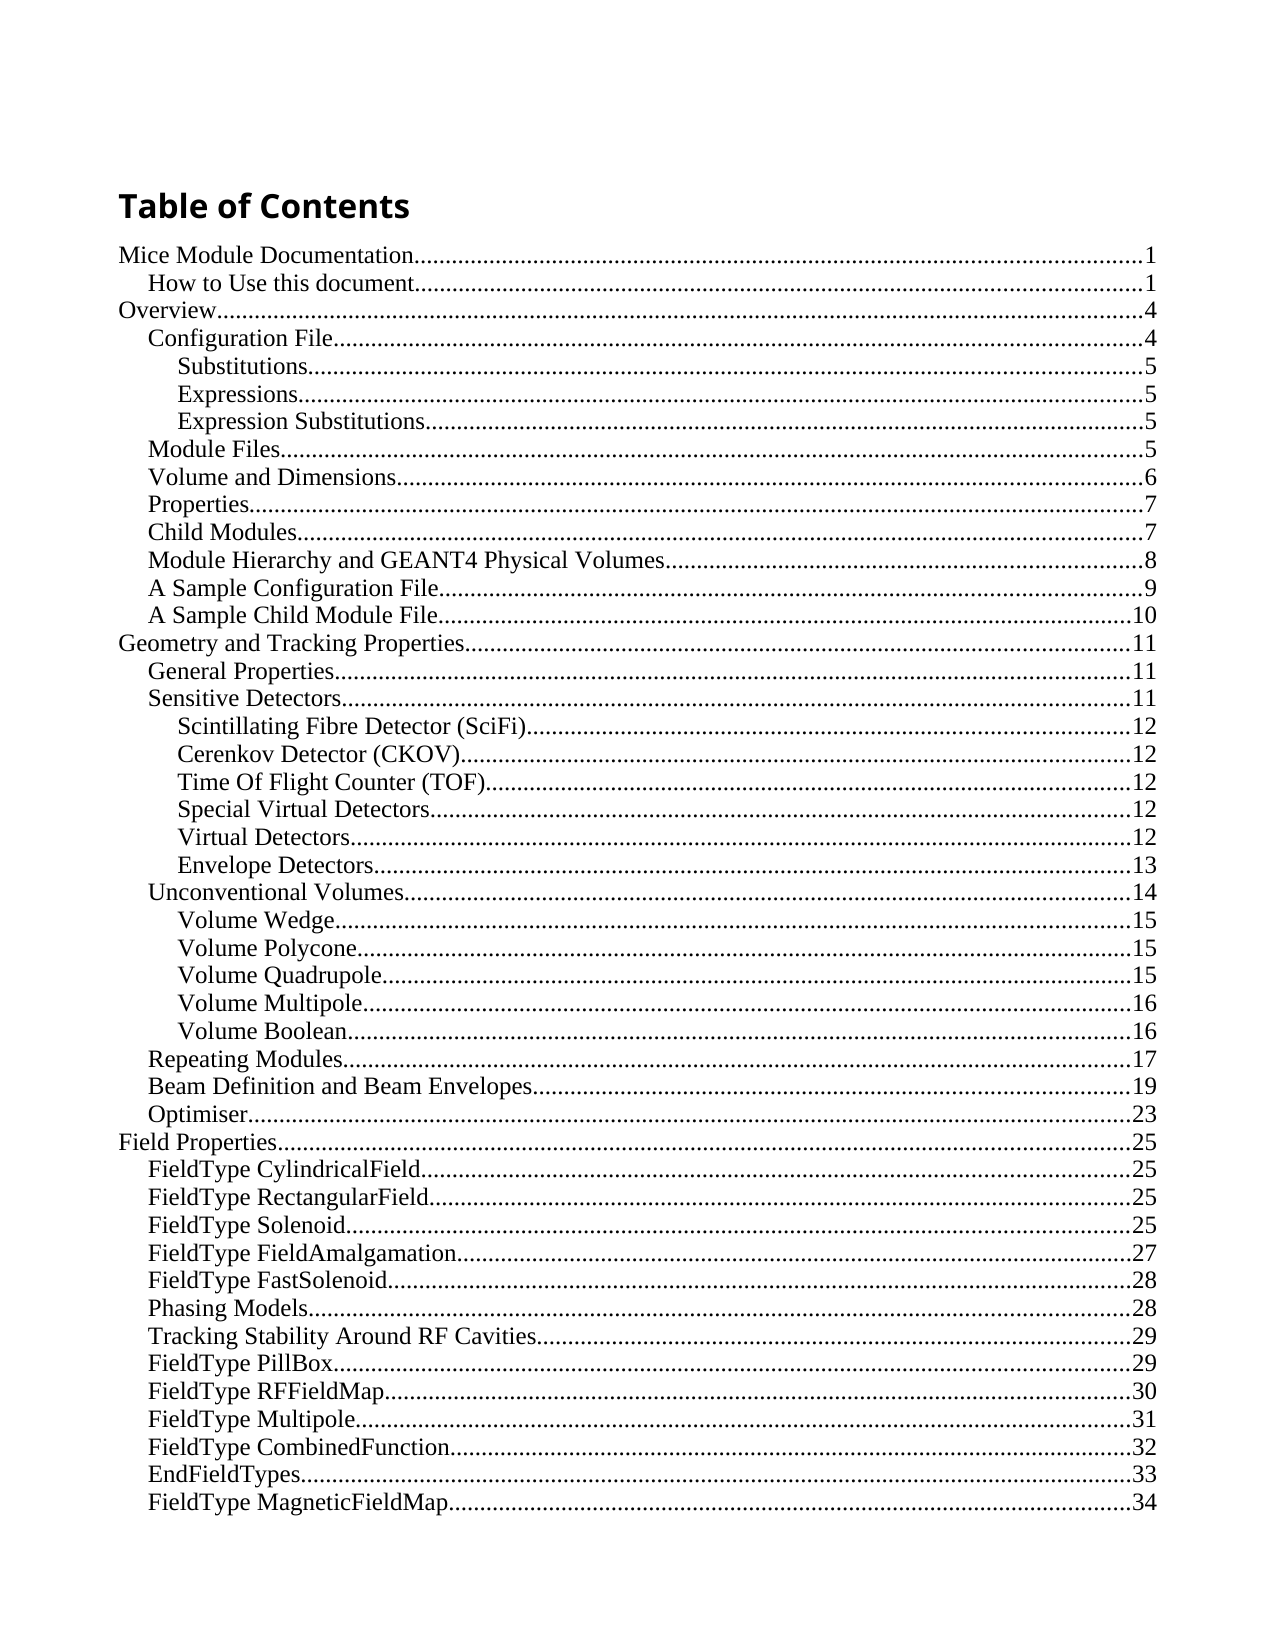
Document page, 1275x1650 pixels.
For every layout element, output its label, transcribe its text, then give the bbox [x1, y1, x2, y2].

text Geometry and Tracking Properties 11 [118, 629, 1157, 657]
text Configuration File 4 [148, 324, 1157, 352]
text FieldType FieldAmalgamation 27 [148, 1239, 1157, 1266]
text Sensitive Detectors 11 [148, 684, 1157, 712]
text FieldType CombinedFunction 32 [148, 1433, 1157, 1460]
text Scintillating Fibre Detector (SciFi) 12 [177, 712, 1157, 740]
text Volume Boolean 16 [177, 1017, 1157, 1045]
text FieldType Multipole 31 [148, 1405, 1157, 1433]
text Special Virtual Detectors 12 [177, 795, 1157, 823]
text FieldType Solenoid 25 [148, 1211, 1157, 1239]
text A Sample Configuration File 9 [148, 574, 1157, 601]
text Beam Definition and Beam Envelopes 19 [148, 1072, 1157, 1100]
text Volume Wedge 15 [177, 906, 1157, 934]
text Volume Multipole 16 [177, 989, 1157, 1017]
text Module Files 5 [148, 435, 1157, 463]
text Expressions 5 [177, 380, 1157, 407]
text Repeating Modules 17 [148, 1045, 1157, 1072]
text How to Use this document 1 [148, 269, 1157, 297]
text FieldType PillBox 29 [148, 1349, 1157, 1377]
text Time Of Flight Counter (TOF) 12 [177, 768, 1157, 795]
text Unconventional Volumes 14 [148, 878, 1157, 906]
text FieldType RectangularField 25 [148, 1183, 1157, 1211]
text Virtual Detectors 12 [177, 823, 1157, 851]
text Mice Module Documentation 1 [118, 241, 1157, 269]
text FieldType FastSolenoid 28 [148, 1266, 1157, 1294]
text A Sample Child Module File 10 [148, 601, 1157, 629]
text Overview 4 [118, 297, 1157, 324]
text FieldType CylindricalField 25 [148, 1156, 1157, 1183]
text Tracking Stability Around RF Cavities 29 [148, 1322, 1157, 1349]
text Cerenkov Detector (CKOV) 12 [177, 740, 1157, 768]
text Volume and Dimensions 6 [148, 463, 1157, 491]
text Optimiser 23 [148, 1100, 1157, 1128]
text Volume Polycone 15 [177, 934, 1157, 962]
text FieldType MagneticFieldMap 34 [148, 1488, 1157, 1516]
text Substitutions 5 [177, 352, 1157, 380]
text Child Modules 7 [148, 518, 1157, 546]
subtitle Table of Contents [118, 183, 1157, 229]
text Properties 7 [148, 491, 1157, 518]
text Module Hierarchy and GEANT4 Physical Volumes 8 [148, 546, 1157, 574]
text EndFieldTypes 33 [148, 1460, 1157, 1488]
text FieldType RFFieldMap 30 [148, 1377, 1157, 1405]
text Phasing Models 28 [148, 1294, 1157, 1322]
text Envelope Detectors 13 [177, 851, 1157, 878]
text General Properties 11 [148, 657, 1157, 684]
text Expression Substitutions 5 [177, 407, 1157, 435]
text Volume Quadrupole 15 [177, 962, 1157, 989]
text Field Properties 25 [118, 1128, 1157, 1156]
